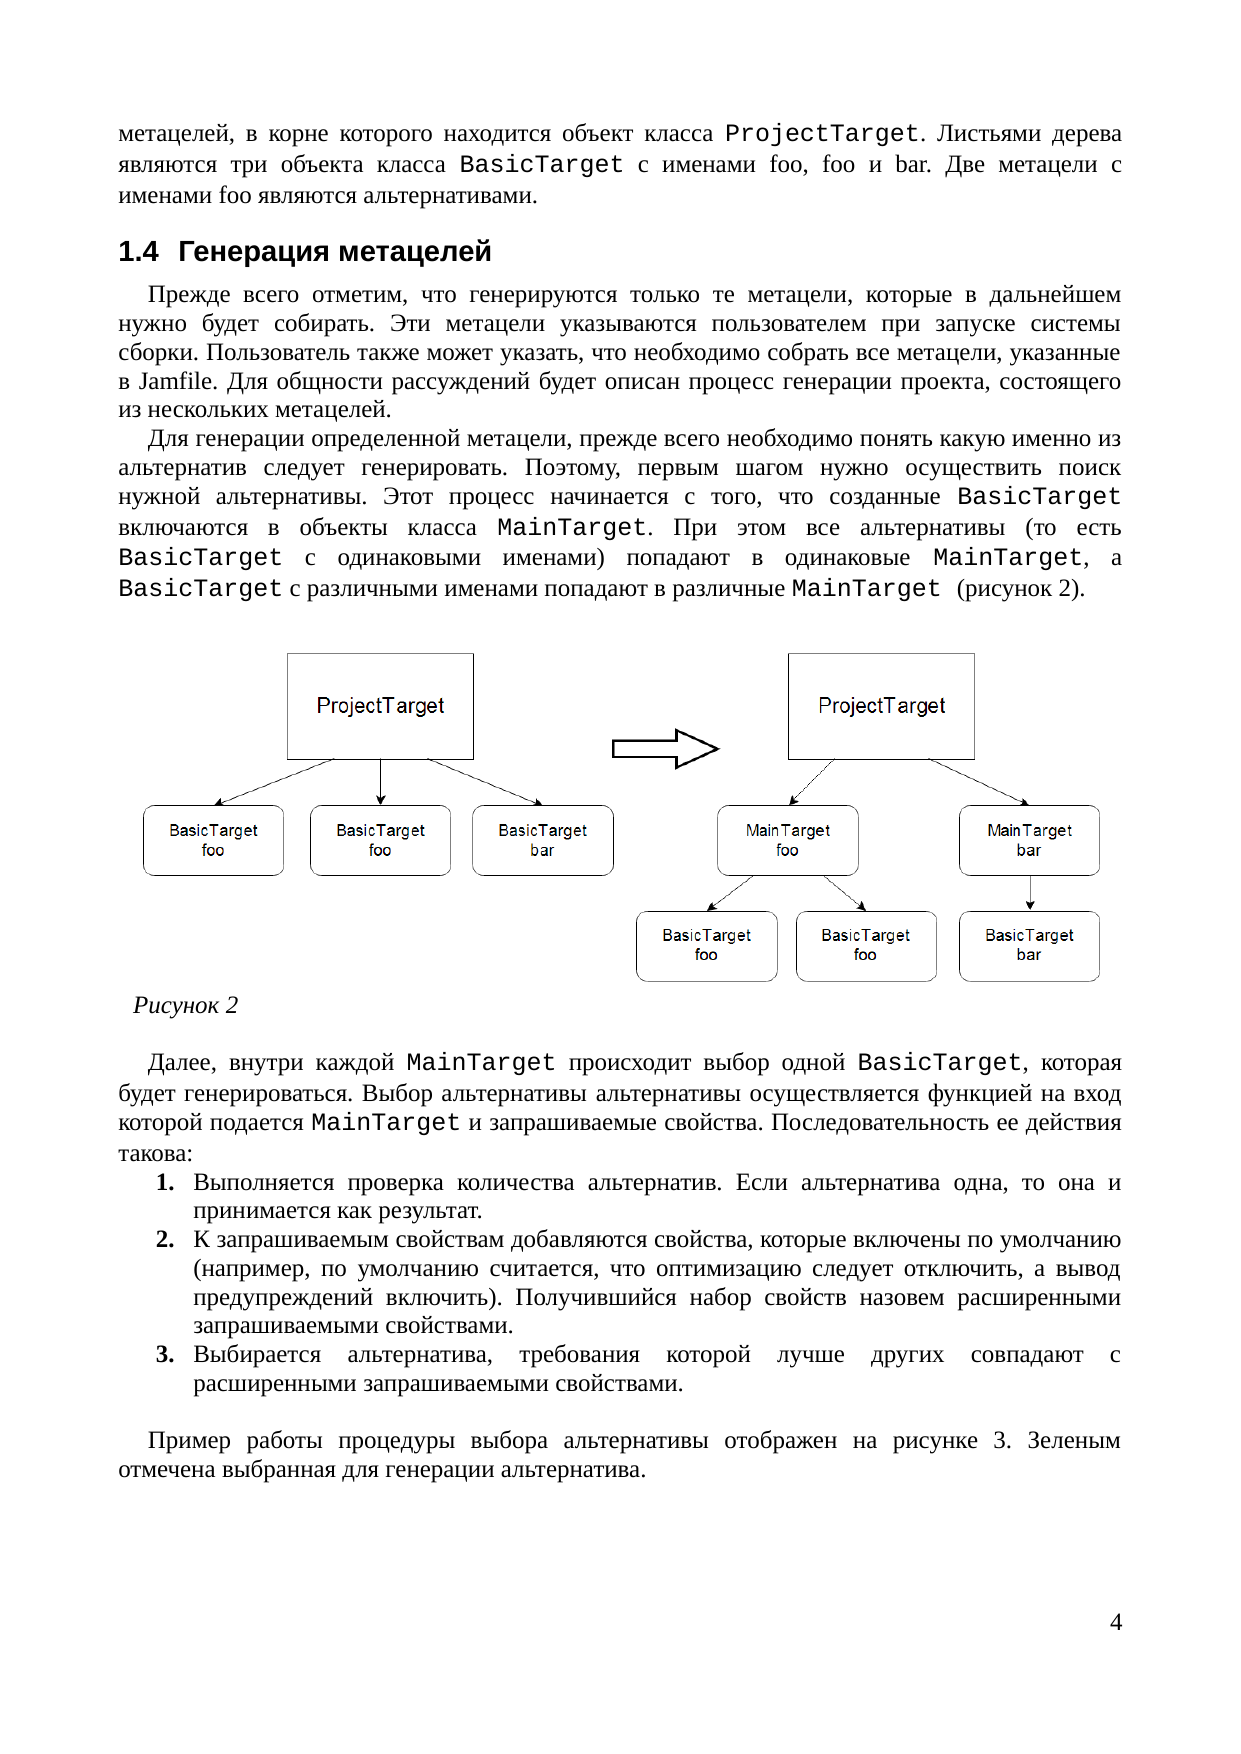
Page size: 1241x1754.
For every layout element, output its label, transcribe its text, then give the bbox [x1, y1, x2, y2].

list К запрашиваемым свойствам добавляются свойства, которые включены по умолчанию (например, по умолчанию считается, что оптимизацию следует отключить, а вывод предупреждений включить). Получившийся набор свойств назовем расширенными запрашиваемыми свойствами. [156, 1109, 1122, 1224]
text Прежде всего отметим, что генерируются только те метацели, которые в дальнейшем нужно будет собирать. Эти метацели указываются пользователем при запуске системы сборки. Пользователь также может указать, что необходимо собрать все метацели, указанные в Jamfile. Для общности рассуждений будет описан процесс генерации проекта, состоящего из нескольких метацелей. [118, 164, 1122, 308]
text Для генерации определенной метацели, прежде всего необходимо понять какую именно из альтернатив следует генерировать. Поэтому, первым шагом нужно осуществить поиск нужной альтернативы. Этот процесс начинается с того, что созданные BasicTarget включаются в объекты класса MainTarget. При этом все альтернативы (то есть BasicTarget с одинаковыми именами) попадают в одинаковые MainTarget, а BasicTarget с различными именами попадают в различные MainTarget (рисунок 2). [118, 308, 1122, 489]
text Рисунок 2 [133, 875, 1107, 903]
text Далее, внутри каждой MainTarget происходит выбор одной BasicTarget, которая будет генерироваться. Выбор альтернативы альтернативы осуществляется функцией на вход которой подается MainTarget и запрашиваемые свойства. Последовательность ее действия такова: [118, 932, 1122, 1051]
list Выполняется проверка количества альтернатив. Если альтернатива одна, то она и принимается как результат. [156, 1051, 1122, 1109]
picture [133, 530, 1108, 875]
subtitle Генерация метацелей [118, 118, 1122, 152]
list Выбирается альтернатива, требования которой лучше других совпадают с расширенными запрашиваемыми свойствами. [156, 1224, 1122, 1281]
text Пример работы процедуры выбора альтернативы отображен на рисунке 3. Зеленым отмечена выбранная для генерации альтернатива. [118, 1310, 1122, 1367]
